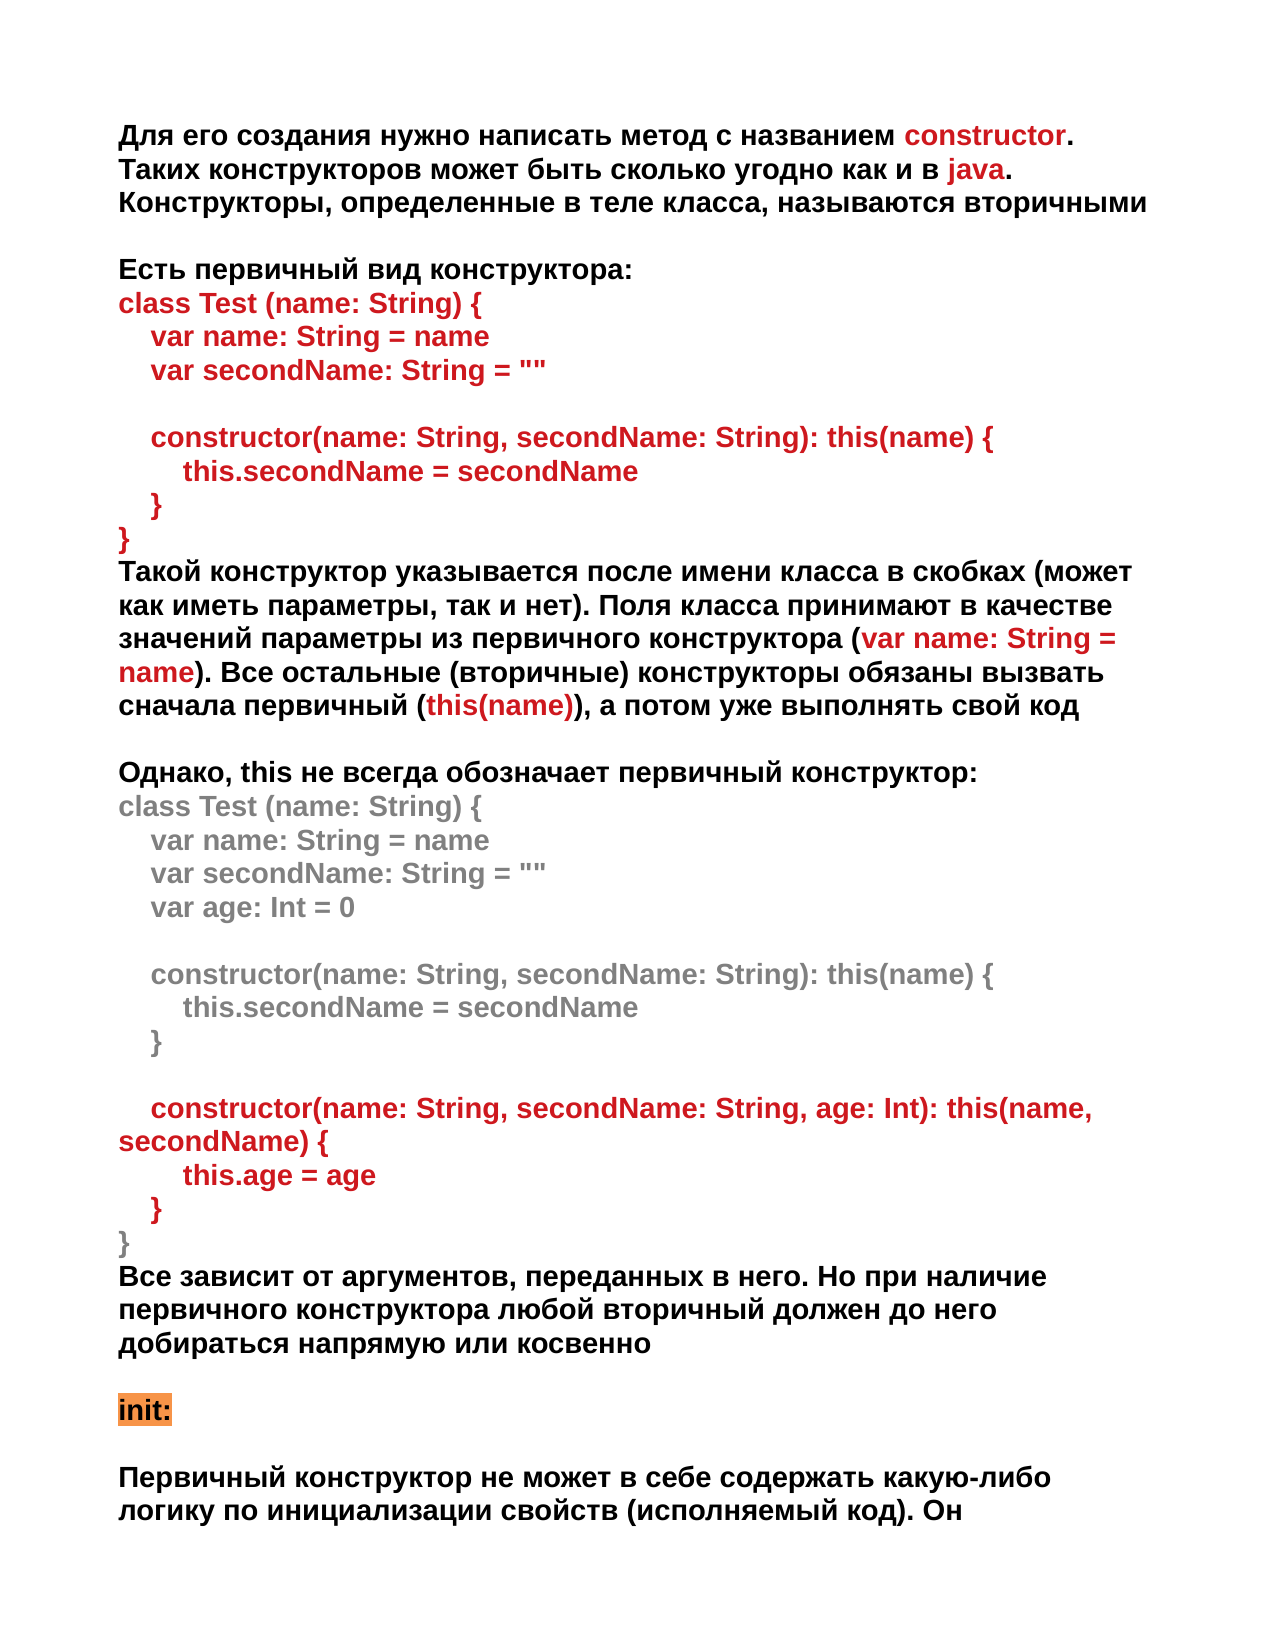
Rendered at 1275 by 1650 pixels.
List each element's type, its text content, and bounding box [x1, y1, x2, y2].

text this.secondName = secondName [118, 453, 1157, 487]
text var name: String = name [118, 319, 1157, 353]
text constructor(name: String, secondName: String): this(name) { [118, 420, 1157, 453]
text this.secondName = secondName [118, 990, 1157, 1024]
text } [118, 487, 1157, 521]
text } [118, 1191, 1157, 1225]
text constructor(name: String, secondName: String, age: Int): this(name, secondName) { [118, 1091, 1157, 1158]
text Для его создания нужно написать метод с названием constructor. Таких конструкторов может быть сколько угодно как и в java. Конструкторы, определенные в теле класса, называются вторичными [118, 118, 1157, 219]
text Есть первичный вид конструктора: [118, 252, 1157, 286]
text } [118, 1024, 1157, 1057]
text class Test (name: String) { [118, 286, 1157, 319]
text init: [118, 1393, 1157, 1426]
text Все зависит от аргументов, переданных в него. Но при наличие первичного конструктора любой вторичный должен до него добираться напрямую или косвенно [118, 1258, 1157, 1359]
text Однако, this не всегда обозначает первичный конструктор: [118, 755, 1157, 789]
text class Test (name: String) { [118, 789, 1157, 822]
text Такой конструктор указывается после имени класса в скобках (может как иметь параметры, так и нет). Поля класса принимают в качестве значений параметры из первичного конструктора (var name: String = name). Все остальные (вторичные) конструкторы обязаны вызвать сначала первичный (this(name)), а потом уже выполнять свой код [118, 554, 1157, 722]
text var age: Int = 0 [118, 889, 1157, 923]
text var secondName: String = "" [118, 353, 1157, 386]
text Первичный конструктор не может в себе содержать какую-либо логику по инициализации свойств (исполняемый код). Он [118, 1460, 1157, 1527]
text } [118, 521, 1157, 554]
text } [118, 1225, 1157, 1258]
text this.age = age [118, 1158, 1157, 1191]
text constructor(name: String, secondName: String): this(name) { [118, 957, 1157, 990]
text var secondName: String = "" [118, 856, 1157, 889]
text var name: String = name [118, 822, 1157, 856]
